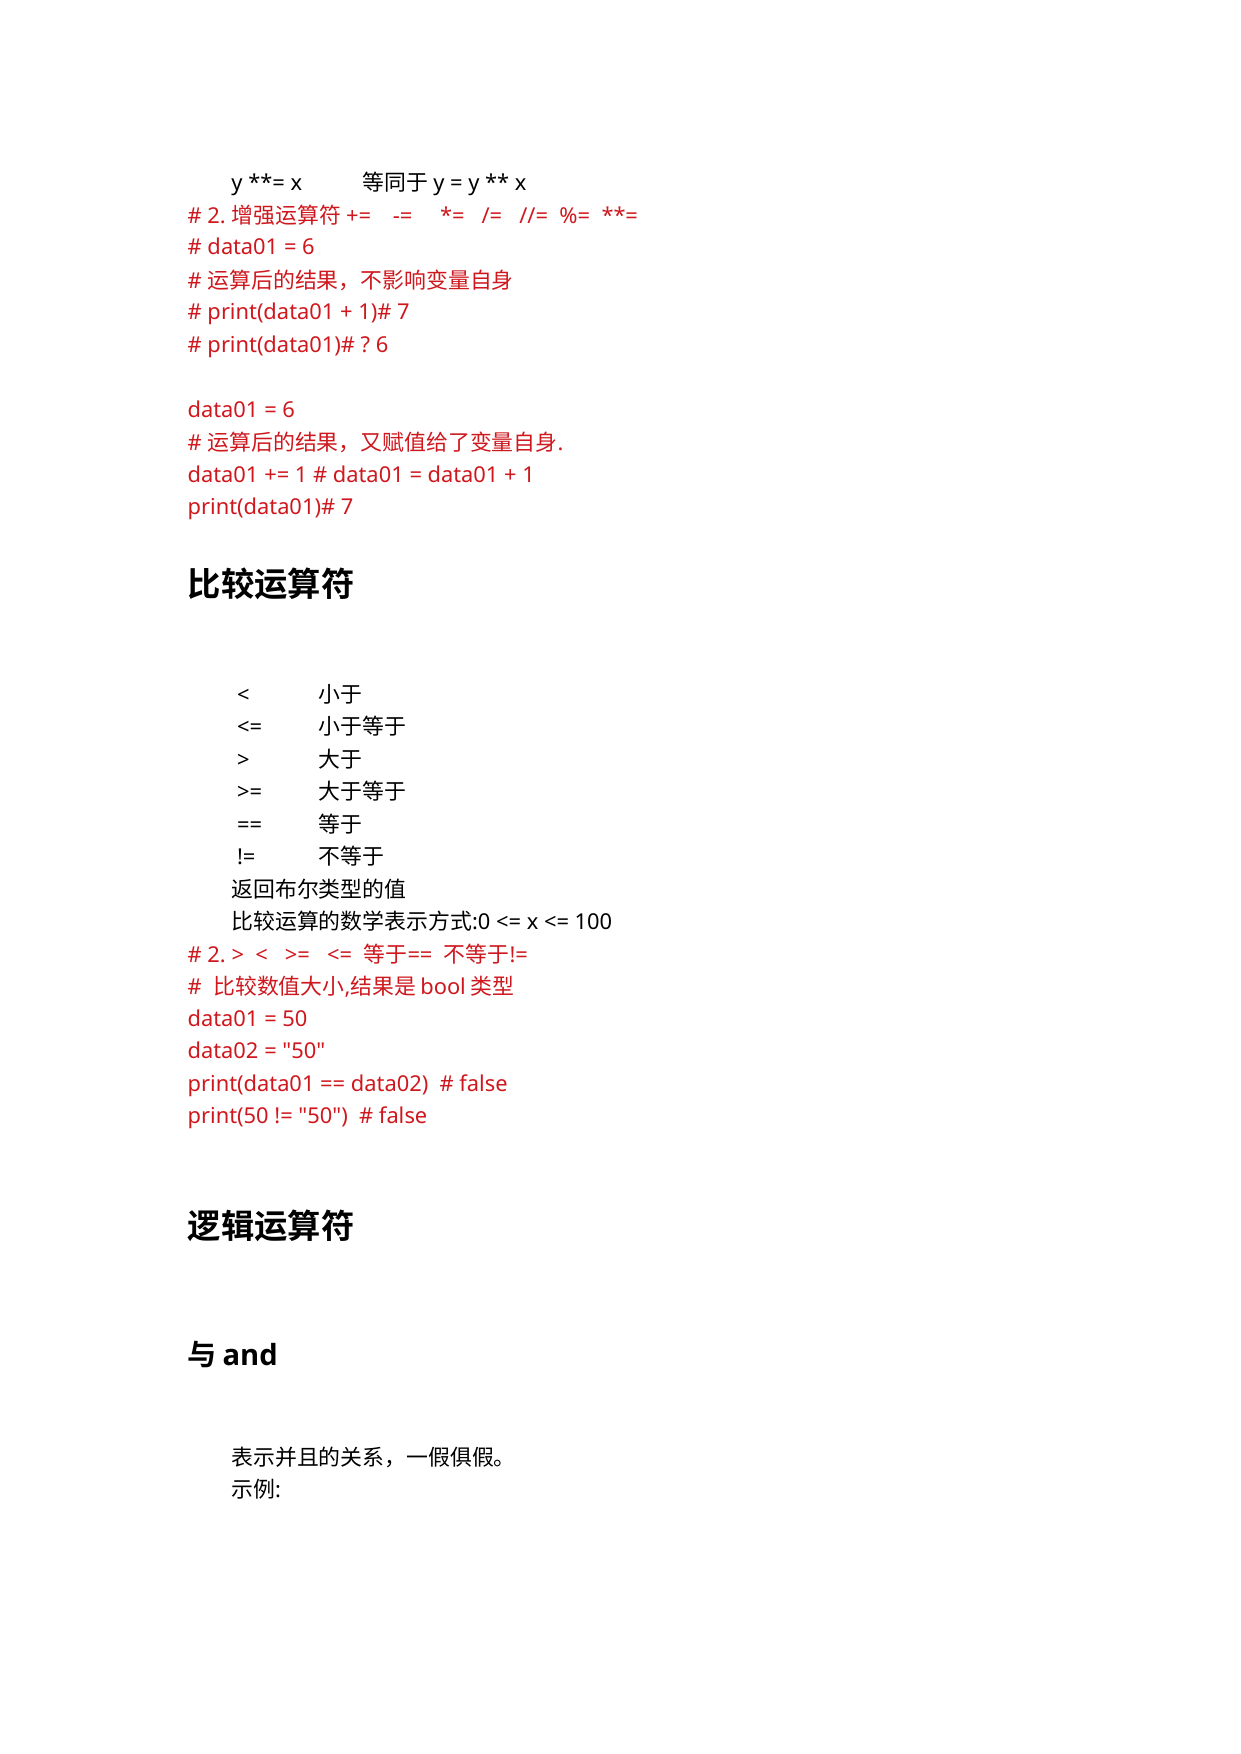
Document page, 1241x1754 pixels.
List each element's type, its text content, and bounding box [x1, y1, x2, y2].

text 返回布尔类型的值 [187, 872, 1053, 904]
text print(data01 == data02) # false [187, 1067, 1053, 1099]
text # 2. 增强运算符 += -= *= /= //= %= **= [187, 197, 1053, 230]
text # print(data01 + 1)# 7 [187, 295, 1053, 327]
text > 大于 [187, 742, 1053, 774]
text # print(data01)# ? 6 [187, 327, 1053, 360]
text 表示并且的关系，一假俱假。 [187, 1439, 1053, 1472]
subtitle 比较运算符 [187, 549, 1053, 614]
text # 运算后的结果，又赋值给了变量自身. [187, 425, 1053, 457]
text print(50 != "50") # false [187, 1099, 1053, 1132]
text # 比较数值大小,结果是bool类型 [187, 969, 1053, 1002]
text != 不等于 [187, 839, 1053, 872]
text >= 大于等于 [187, 774, 1053, 807]
text 示例: [187, 1472, 1053, 1504]
text # 2. > < >= <= 等于== 不等于!= [187, 937, 1053, 969]
subtitle 逻辑运算符 [187, 1191, 1053, 1256]
text <= 小于等于 [187, 709, 1053, 742]
text 比较运算的数学表示方式:0 <= x <= 100 [187, 904, 1053, 937]
subtitle 与and [187, 1320, 1053, 1385]
text data01 = 6 [187, 392, 1053, 425]
text data02 = "50" [187, 1034, 1053, 1067]
text print(data01)# 7 [187, 490, 1053, 522]
text y **= x 等同于 y = y ** x [187, 165, 1053, 197]
text < 小于 [187, 677, 1053, 709]
text # 运算后的结果，不影响变量自身 [187, 262, 1053, 295]
text data01 += 1 # data01 = data01 + 1 [187, 457, 1053, 490]
text # data01 = 6 [187, 230, 1053, 262]
text == 等于 [187, 807, 1053, 839]
text data01 = 50 [187, 1002, 1053, 1034]
